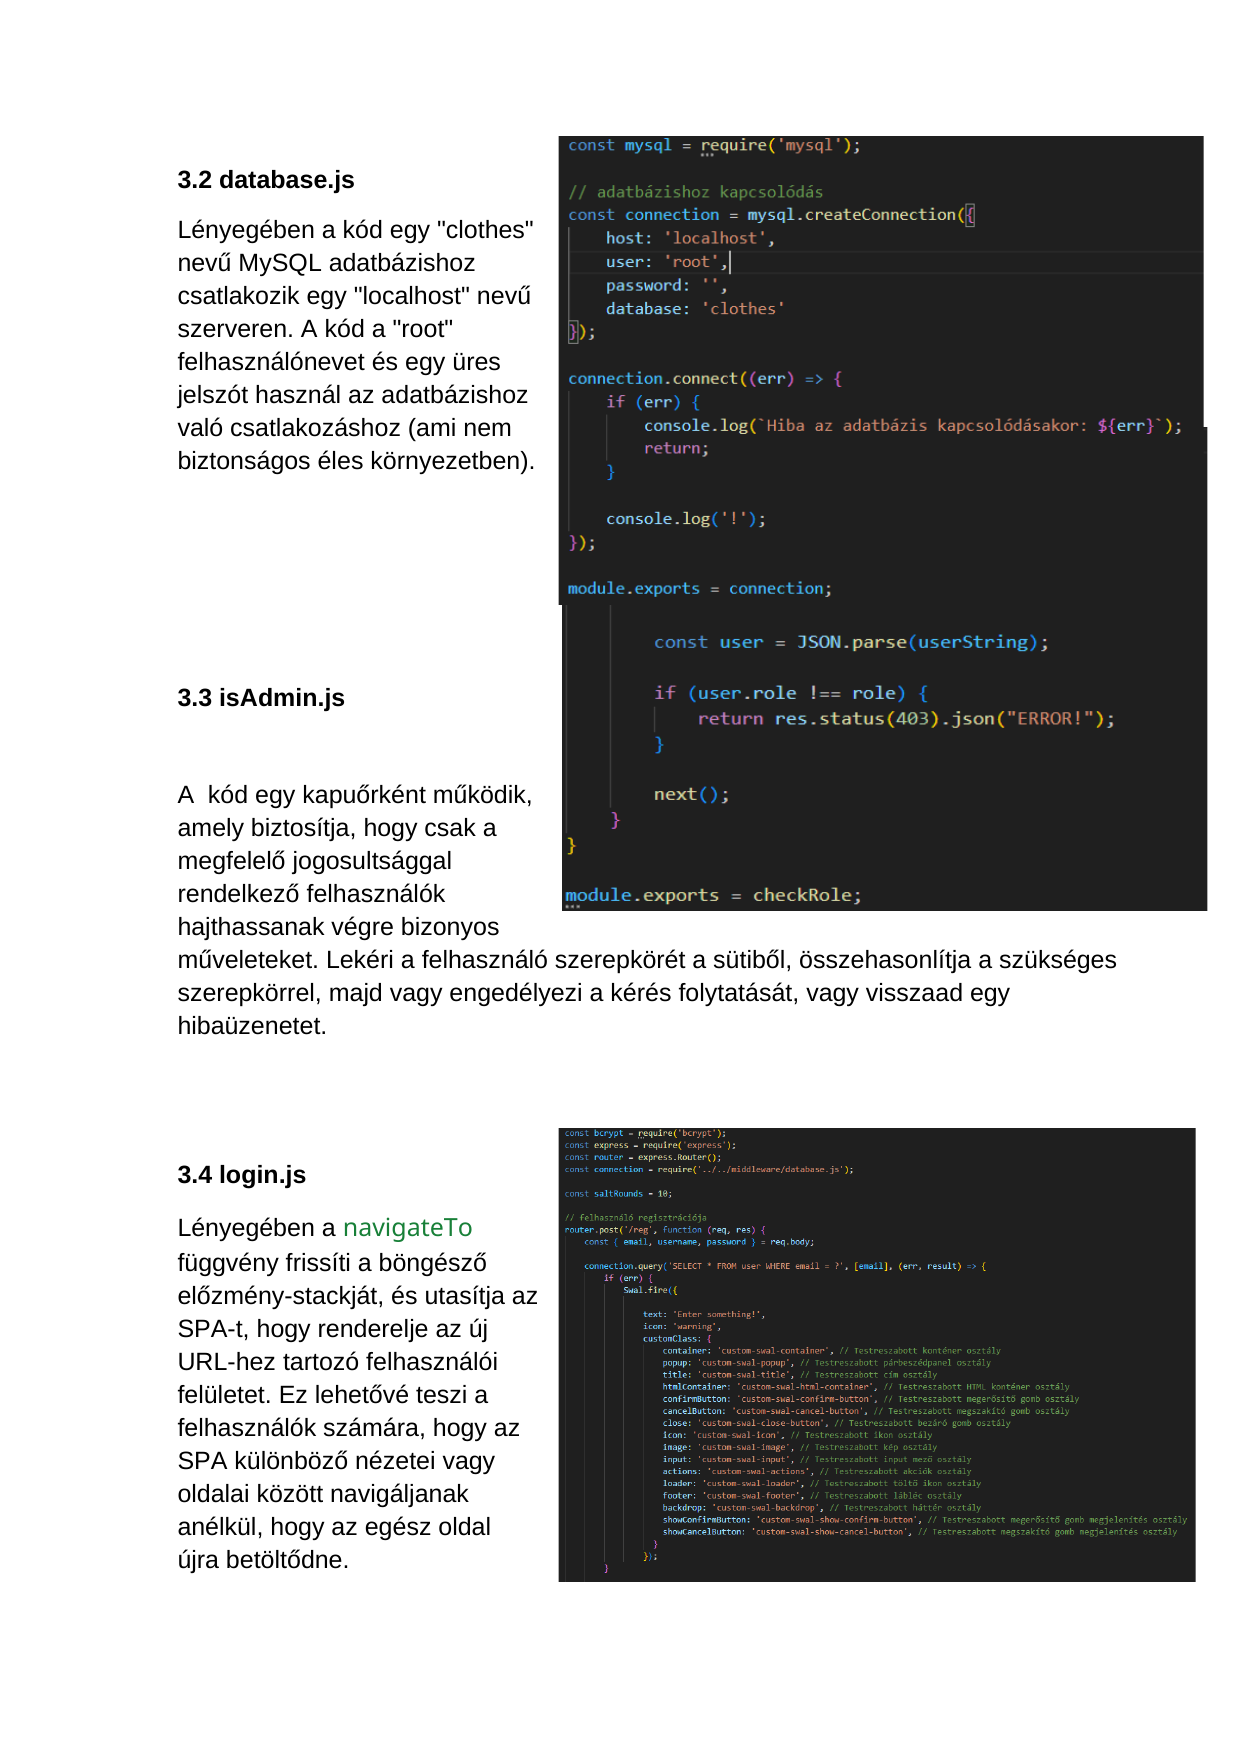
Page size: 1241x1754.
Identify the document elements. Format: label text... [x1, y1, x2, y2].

text 3.4 login.js [177, 1160, 558, 1188]
text A kód egy kapuőrként működik, amely biztosítja, hogy csak a megfelelő jogosultsággal rendelkező felhasználók hajthassanak végre bizonyos műveleteket. Lekéri a felhasználó szerepkörét a sütiből, összehasonlítja a szükséges szerepkörrel, majd vagy engedélyezi a kérés folytatását, vagy visszaad egy hibaüzenetet. [177, 779, 1152, 1039]
picture [558, 1128, 1196, 1582]
picture [558, 136, 1208, 911]
text Lényegében a kód egy "clothes" nevű MySQL adatbázishoz csatlakozik egy "localhost" nevű szerveren. A kód a "root" felhasználónevet és egy üres jelszót használ az adatbázishoz való csatlakozáshoz (ami nem biztonságos éles környezetben). [177, 215, 558, 474]
text Lényegében a navigateTo függvény frissíti a böngésző előzmény-stackját, és utasítja az SPA-t, hogy renderelje az új URL-hez tartozó felhasználói felületet. Ez lehetővé teszi a felhasználók számára, hogy az SPA különböző nézetei vagy oldalai között navigáljanak anélkül, hogy az egész oldal újra betöltődne. [177, 1209, 558, 1574]
text 3.2 database.js [177, 165, 558, 194]
text 3.3 isAdmin.js [177, 683, 562, 712]
